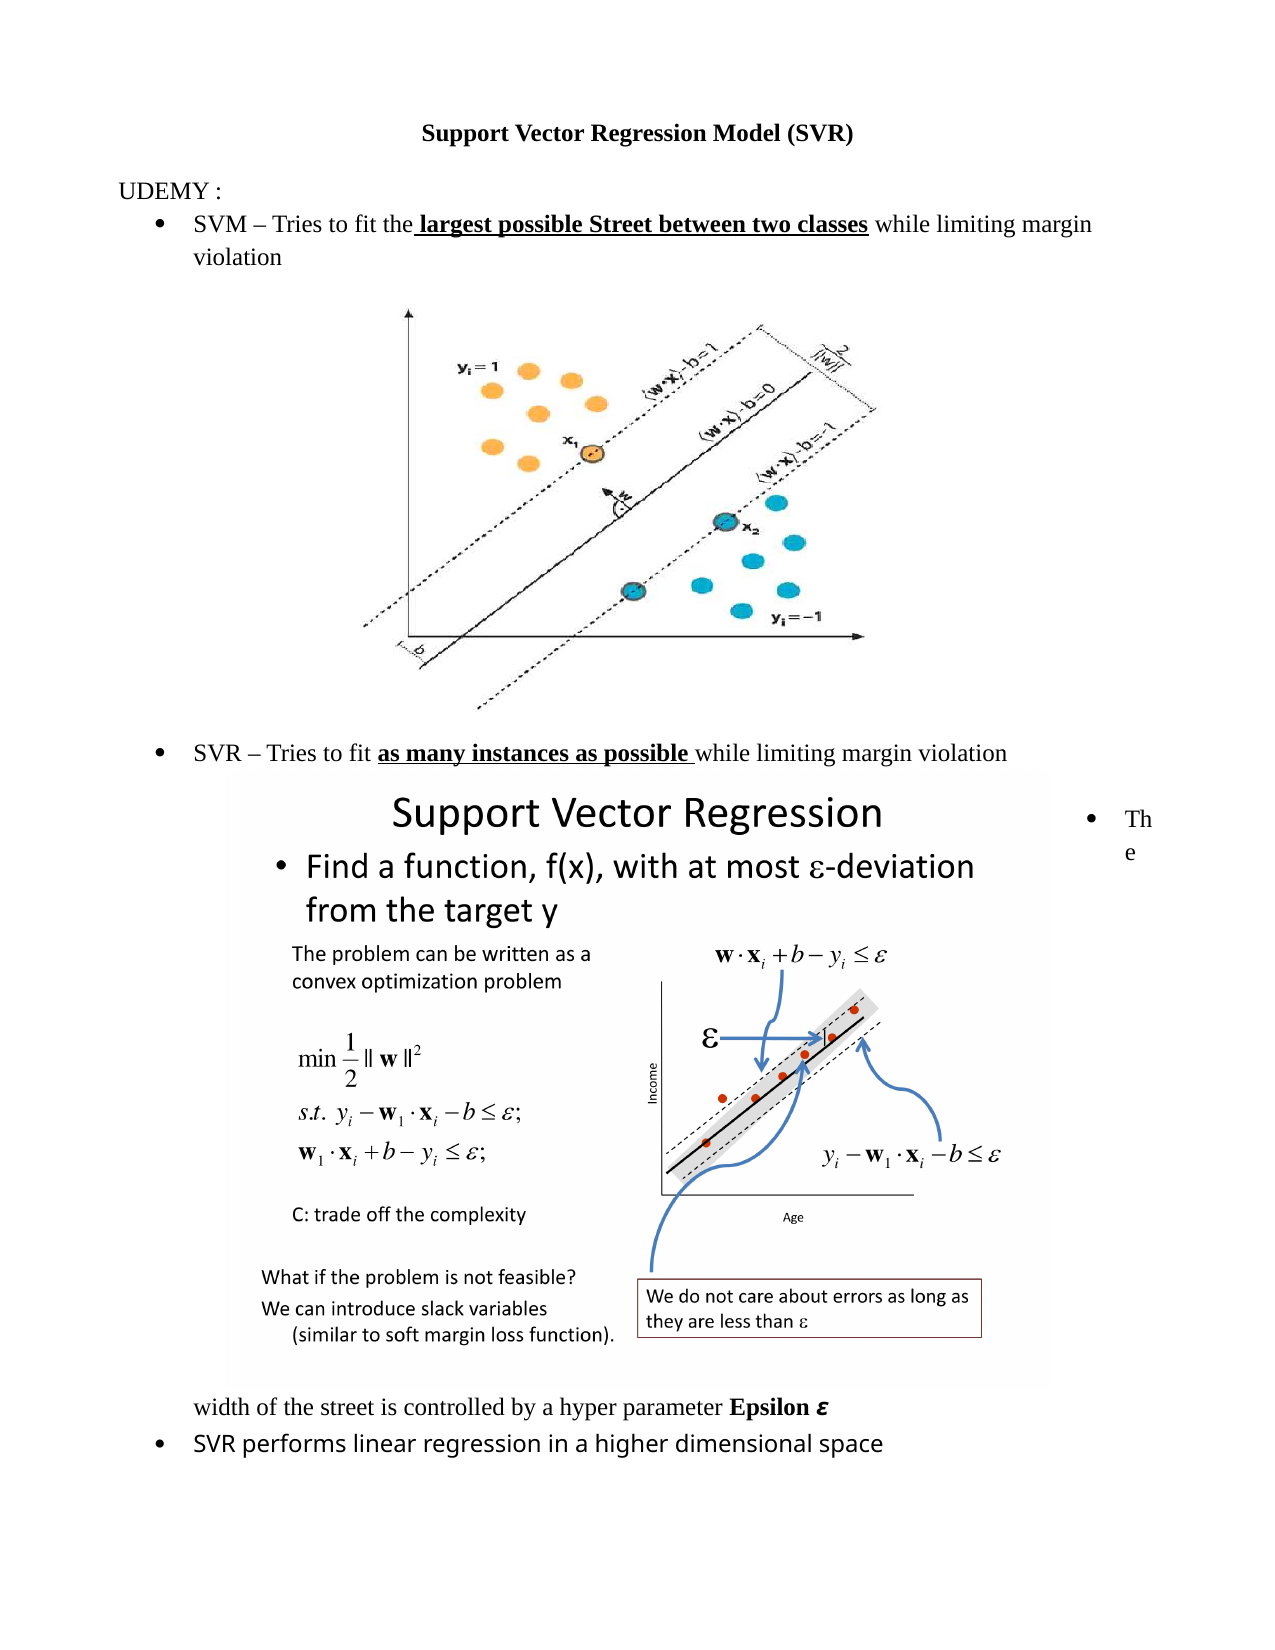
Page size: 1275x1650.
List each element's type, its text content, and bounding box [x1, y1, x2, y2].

picture [225, 770, 1050, 1389]
list The width of the street is controlled by a hyper parameter Epsilon ε [156, 804, 1157, 1422]
list SVM – Tries to fit the largest possible Street between two classes while limiting margin violation [156, 209, 1157, 271]
list SVR – Tries to fit as many instances as possible while limiting margin violation [156, 738, 1157, 766]
list SVR performs linear regression in a higher dimensional space [156, 1427, 1157, 1459]
picture [360, 308, 915, 712]
text UDEMY : [118, 176, 1157, 205]
